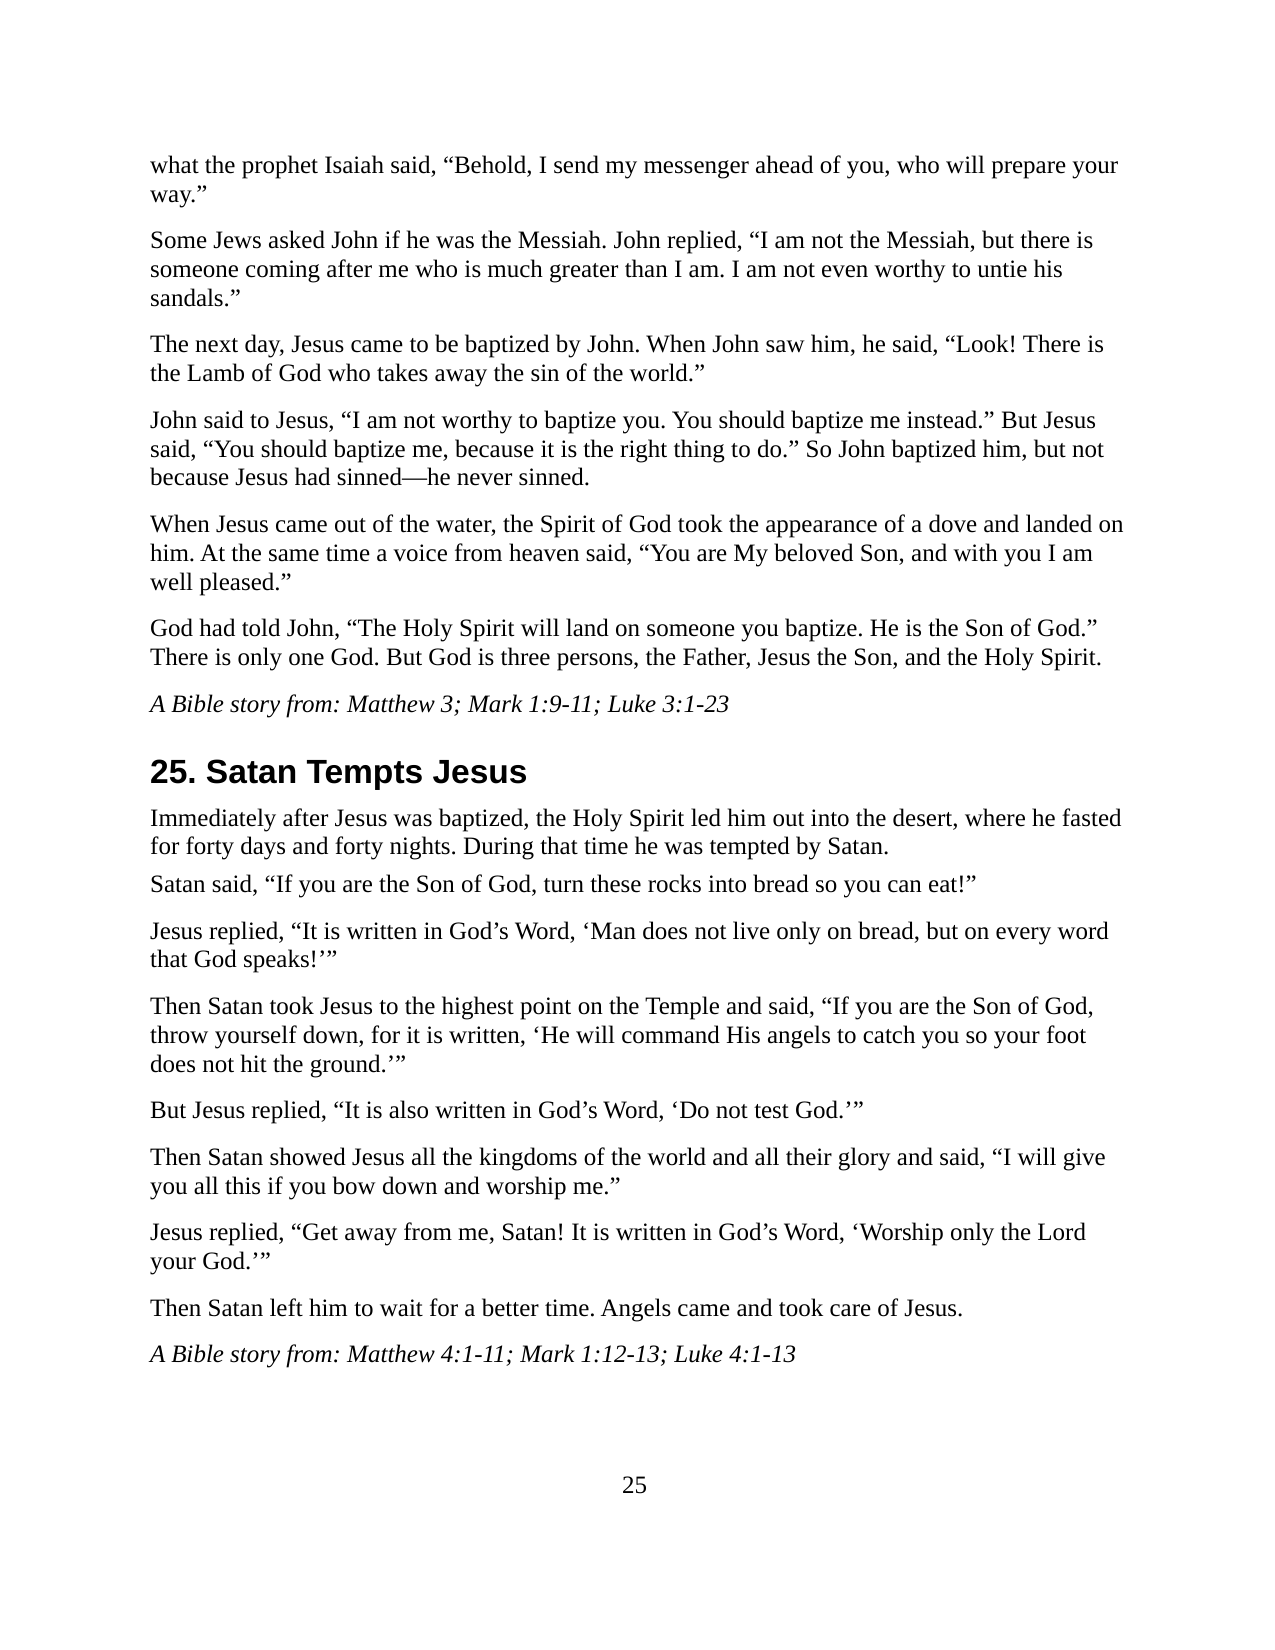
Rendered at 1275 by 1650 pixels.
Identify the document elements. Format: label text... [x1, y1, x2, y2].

text Jesus replied, “It is written in God’s Word, ‘Man does not live only on bread, but on every word that God speaks!’” [150, 916, 1125, 973]
text But Jesus replied, “It is also written in God’s Word, ‘Do not test God.’” [150, 1095, 1125, 1124]
text Some Jews asked John if he was the Messiah. John replied, “I am not the Messiah, but there is someone coming after me who is much greater than I am. I am not even worthy to untie his sandals.” [150, 225, 1125, 312]
text John said to Jesus, “I am not worthy to baptize you. You should baptize me instead.” But Jesus said, “You should baptize me, because it is the right thing to do.” So John baptized him, but not because Jesus had sinned—he never sinned. [150, 405, 1125, 491]
text Satan said, “If you are the Son of God, turn these rocks into bread so you can eat!” [150, 869, 1125, 898]
text Then Satan showed Jesus all the kingdoms of the world and all their glory and said, “I will give you all this if you bow down and worship me.” [150, 1142, 1125, 1199]
text God had told John, “The Holy Spirit will land on someone you baptize. He is the Son of God.” There is only one God. But God is three persons, the Father, Jesus the Son, and the Holy Spirit. [150, 613, 1125, 671]
text Then Satan took Jesus to the highest point on the Temple and said, “If you are the Son of God, throw yourself down, for it is written, ‘He will command His angels to catch you so your foot does not hit the ground.’” [150, 991, 1125, 1077]
text what the prophet Isaiah said, “Behold, I send my messenger ahead of you, who will prepare your way.” [150, 150, 1125, 207]
text A Bible story from: Matthew 4:1-11; Mark 1:12-13; Luke 4:1-13 [150, 1339, 1125, 1368]
text Then Satan left him to wait for a better time. Angels came and took care of Jesus. [150, 1293, 1125, 1322]
text Immediately after Jesus was baptized, the Holy Spirit led him out into the desert, where he fasted for forty days and forty nights. During that time he was tempted by Satan. [150, 803, 1125, 860]
text The next day, Jesus came to be baptized by John. When John saw him, he said, “Look! There is the Lamb of God who takes away the sin of the world.” [150, 329, 1125, 387]
text A Bible story from: Matthew 3; Mark 1:9-11; Luke 3:1-23 [150, 689, 1125, 717]
text Jesus replied, “Get away from me, Satan! It is written in God’s Word, ‘Worship only the Lord your God.’” [150, 1217, 1125, 1275]
text When Jesus came out of the water, the Spirit of God took the appearance of a dove and landed on him. At the same time a voice from heaven said, “You are My beloved Son, and with you I am well pleased.” [150, 509, 1125, 595]
subtitle 25. Satan Tempts Jesus [150, 751, 1125, 790]
